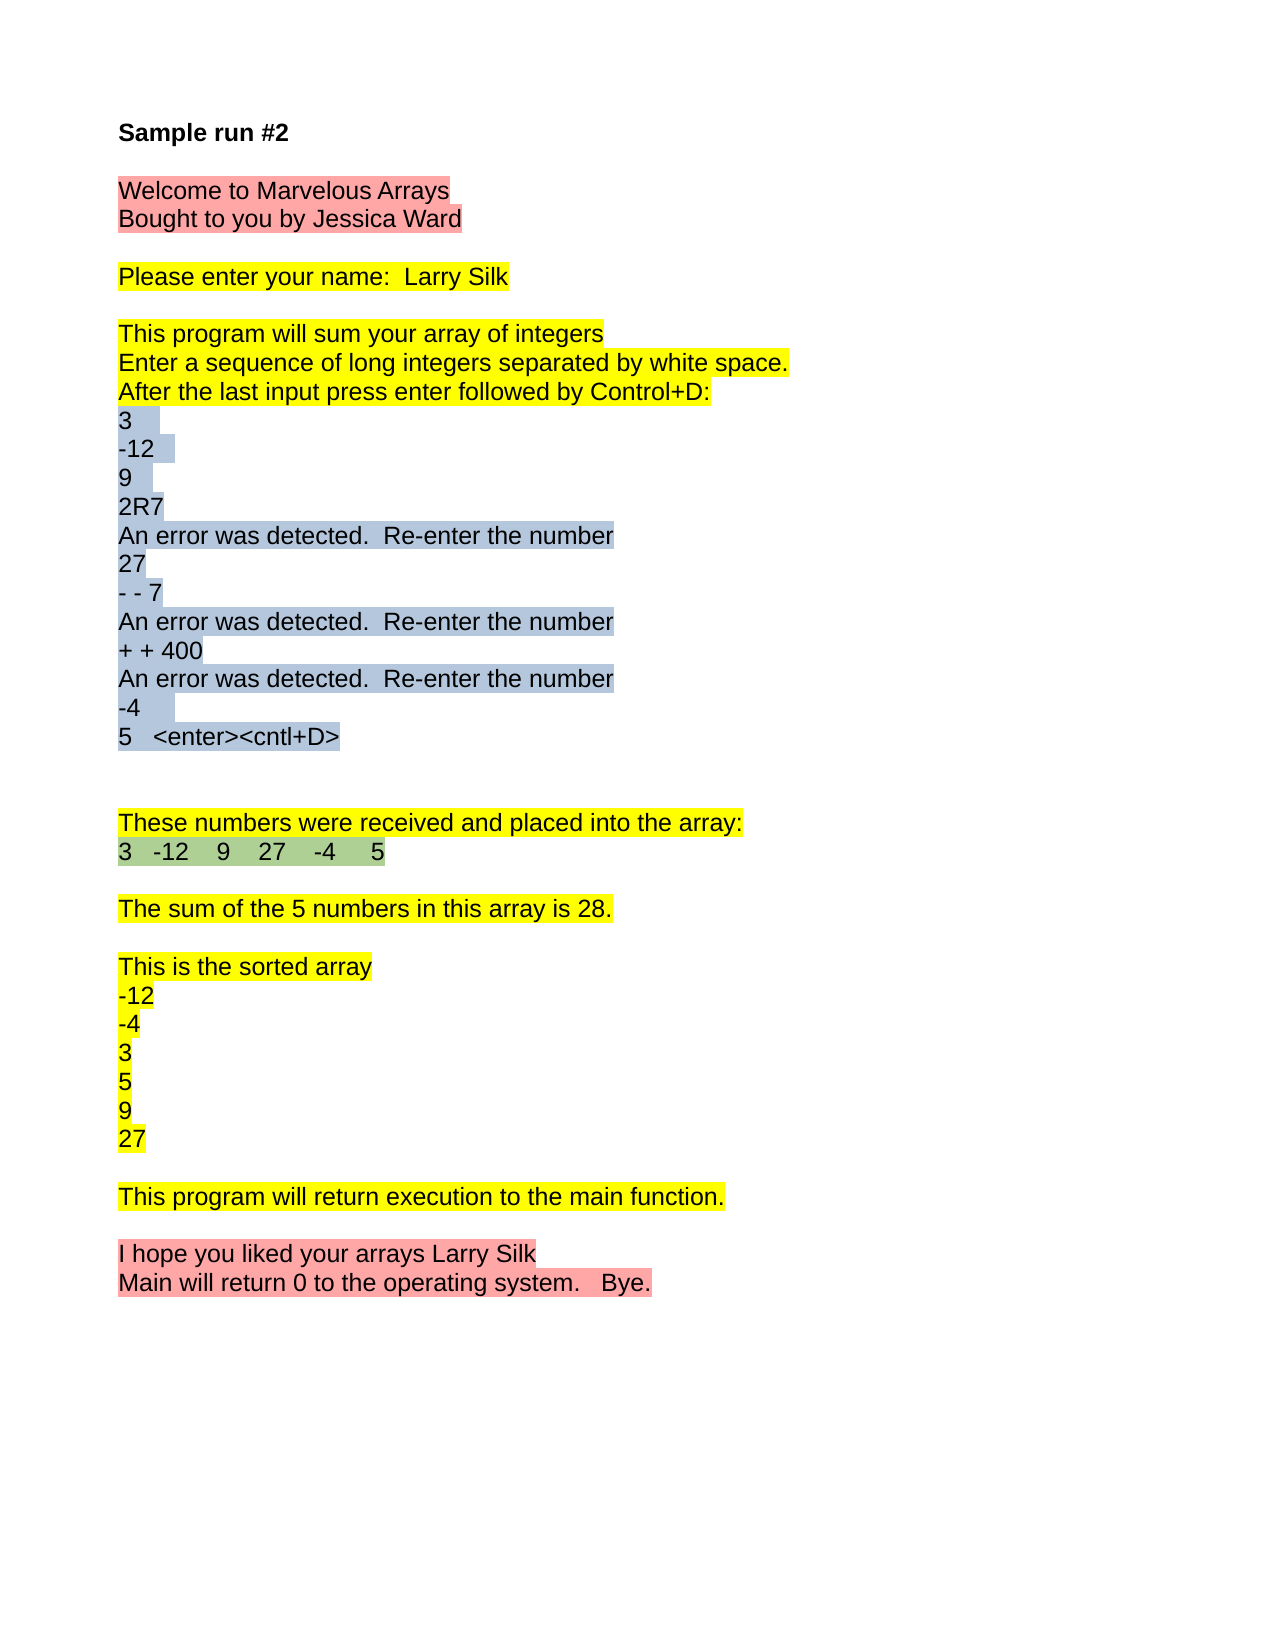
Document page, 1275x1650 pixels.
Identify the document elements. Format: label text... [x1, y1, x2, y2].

text 3 [118, 1038, 1157, 1067]
text -4 [118, 1009, 1157, 1038]
text -12 [118, 981, 1157, 1009]
text I hope you liked your arrays Larry Silk [118, 1239, 1157, 1268]
text Enter a sequence of long integers separated by white space. [118, 348, 1157, 377]
text 5 <enter><cntl+D> [118, 722, 1157, 751]
text 5 [118, 1067, 1157, 1096]
text -4 [118, 693, 1157, 722]
text - - 7 [118, 578, 1157, 607]
text 2R7 [118, 492, 1157, 521]
text The sum of the 5 numbers in this array is 28. [118, 894, 1157, 923]
text 27 [118, 1124, 1157, 1153]
text An error was detected. Re-enter the number [118, 664, 1157, 693]
text This program will sum your array of integers [118, 319, 1157, 348]
text 3 [118, 406, 1157, 434]
text 9 [118, 1096, 1157, 1124]
text This program will return execution to the main function. [118, 1182, 1157, 1211]
text After the last input press enter followed by Control+D: [118, 377, 1157, 406]
text Welcome to Marvelous Arrays [118, 176, 1157, 204]
text Please enter your name: Larry Silk [118, 262, 1157, 291]
text 9 [118, 463, 1157, 492]
text An error was detected. Re-enter the number [118, 607, 1157, 636]
text Sample run #2 [118, 118, 1157, 147]
text + + 400 [118, 636, 1157, 664]
text -12 [118, 434, 1157, 463]
text An error was detected. Re-enter the number [118, 521, 1157, 549]
text These numbers were received and placed into the array: [118, 808, 1157, 837]
text Main will return 0 to the operating system. Bye. [118, 1268, 1157, 1297]
text 3 -12 9 27 -4 5 [118, 837, 1157, 866]
text 27 [118, 549, 1157, 578]
text Bought to you by Jessica Ward [118, 204, 1157, 233]
text This is the sorted array [118, 952, 1157, 981]
